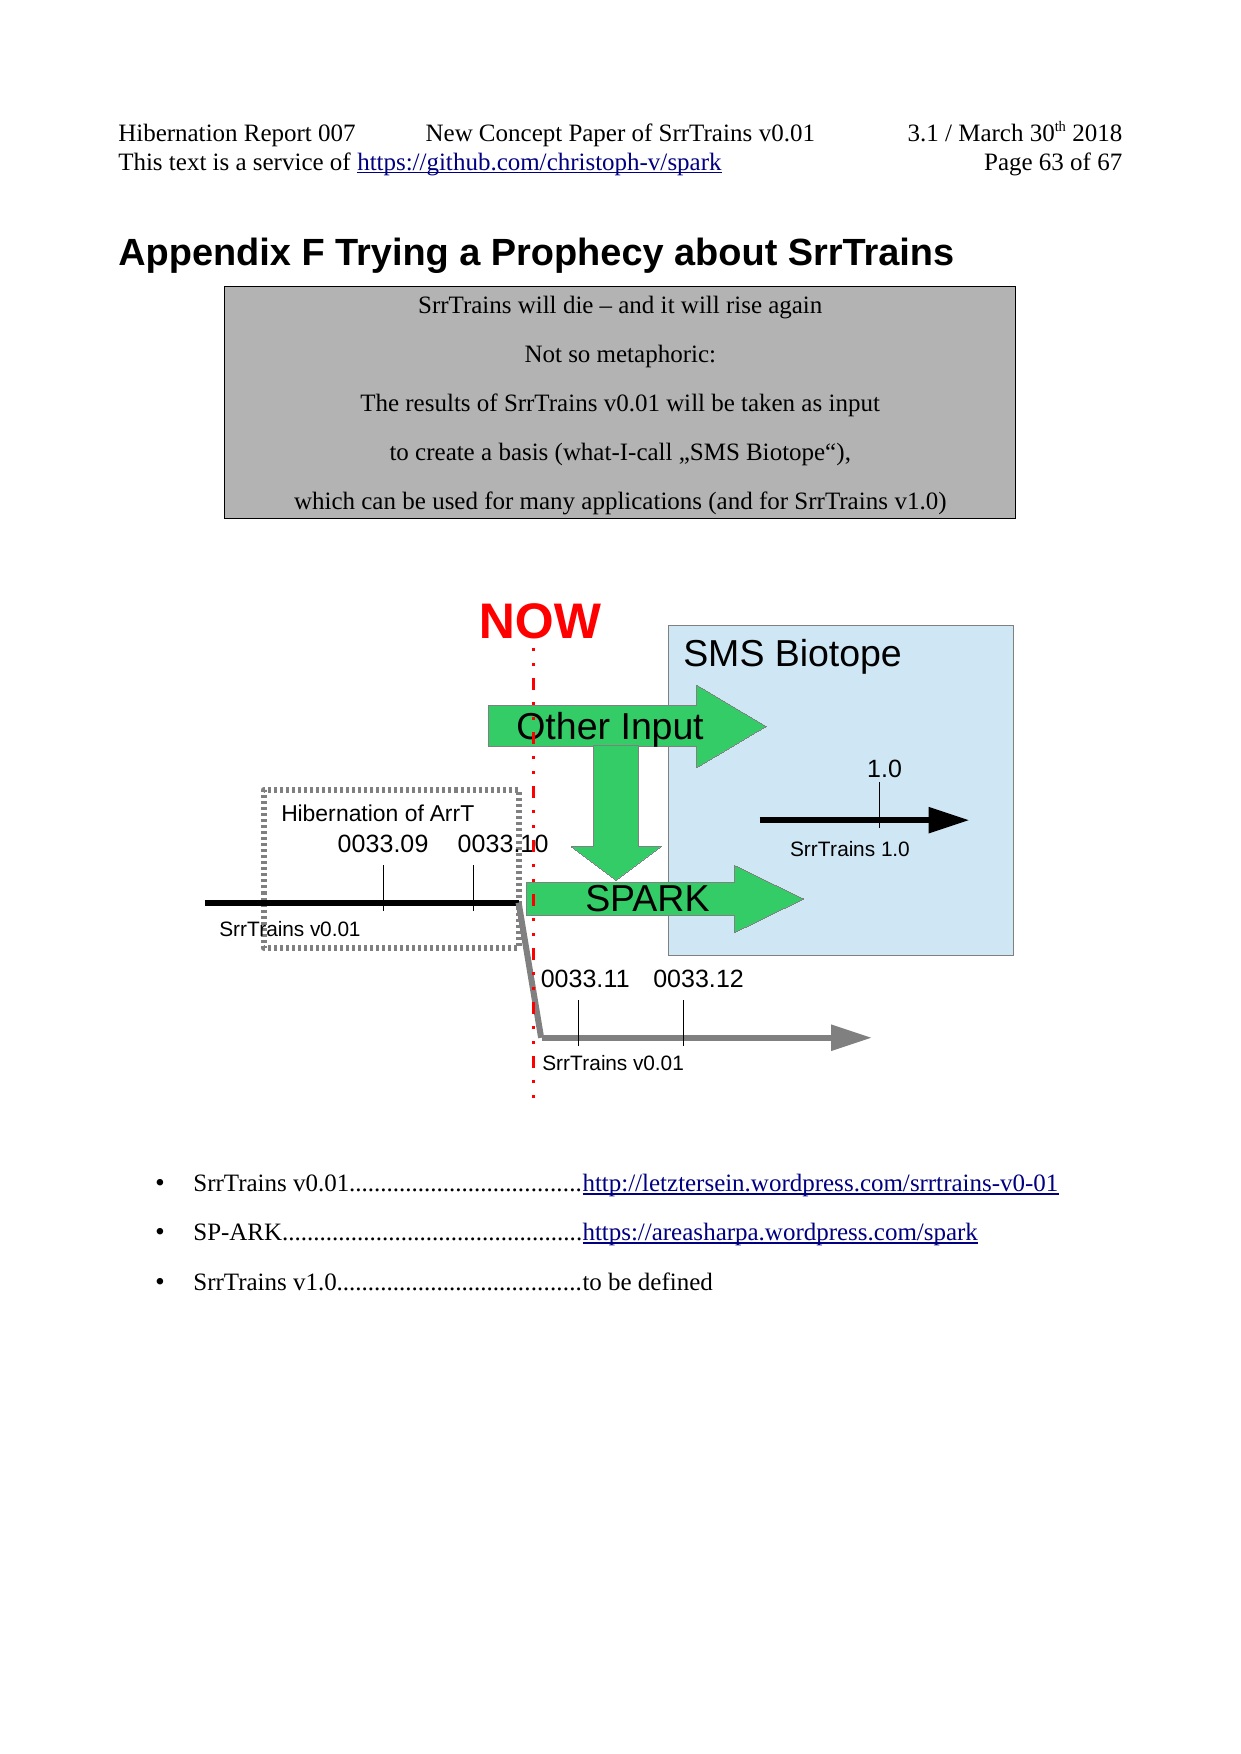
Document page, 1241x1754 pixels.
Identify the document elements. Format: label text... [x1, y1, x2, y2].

text SrrTrains will die – and it will rise again [225, 287, 1015, 319]
list SrrTrains v0.01 http://letztersein.wordpress.com/srrtrains-v0-01 [156, 1168, 1122, 1197]
text Not so metaphoric: [225, 335, 1015, 368]
text The results of SrrTrains v0.01 will be taken as input [225, 384, 1015, 417]
subtitle Appendix F Trying a Prophecy about SrrTrains [118, 230, 1122, 274]
list SP-ARK https://areasharpa.wordpress.com/spark [156, 1217, 1122, 1246]
text to create a basis (what-I-call „SMS Biotope“), [225, 433, 1015, 466]
list SrrTrains v1.0 to be defined [156, 1267, 1122, 1295]
text which can be used for many applications (and for SrrTrains v1.0) [225, 482, 1015, 518]
